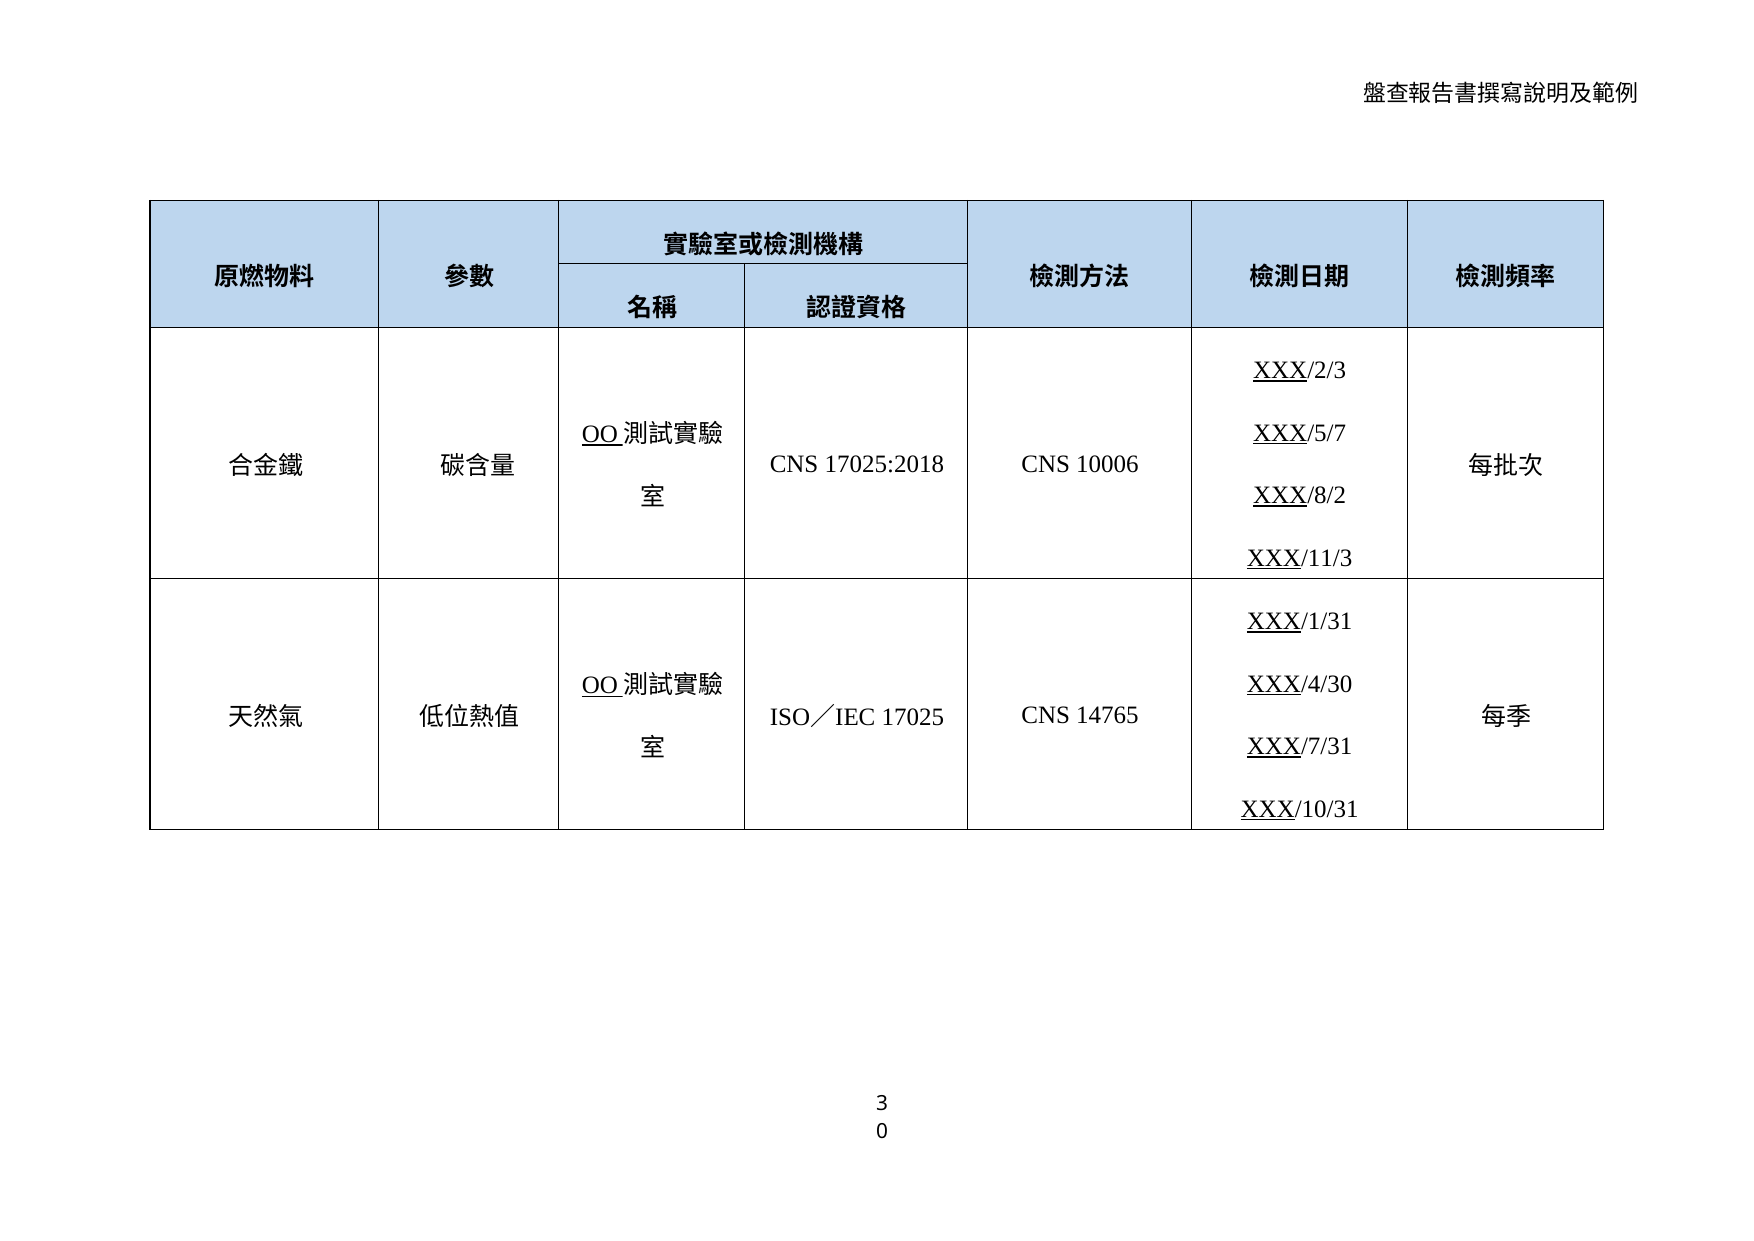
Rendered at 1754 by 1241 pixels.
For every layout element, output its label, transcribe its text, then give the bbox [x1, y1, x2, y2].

table_cell CNS 10006 [968, 328, 1191, 578]
table_cell 每批次 [1408, 328, 1603, 578]
table_header 實驗室或檢測機構 [559, 201, 967, 263]
table_cell 名稱 [559, 264, 744, 327]
table_cell OO測試實驗室 [559, 328, 744, 578]
table_cell CNS 17025:2018 [745, 328, 967, 578]
table_cell 每季 [1408, 579, 1603, 829]
table_cell XXX/2/3 XXX/5/7 XXX/8/2 XXX/11/3 [1192, 328, 1407, 578]
table_cell ISO／IEC 17025 [745, 579, 967, 829]
table_header 檢測頻率 [1408, 201, 1603, 327]
table_cell 合金鐵 [151, 328, 378, 578]
table_cell 認證資格 [745, 264, 967, 327]
table_cell OO測試實驗室 [559, 579, 744, 829]
table_header 檢測日期 [1192, 201, 1407, 327]
table_cell 天然氣 [151, 579, 378, 829]
table_cell CNS 14765 [968, 579, 1191, 829]
table_cell 低位熱值 [379, 579, 558, 829]
table_header 檢測方法 [968, 201, 1191, 327]
table_header 參數 [379, 201, 558, 327]
table_cell XXX/1/31 XXX/4/30 XXX/7/31 XXX/10/31 [1192, 579, 1407, 829]
table_cell 碳含量 [379, 328, 558, 578]
table_header 原燃物料 [151, 201, 378, 327]
